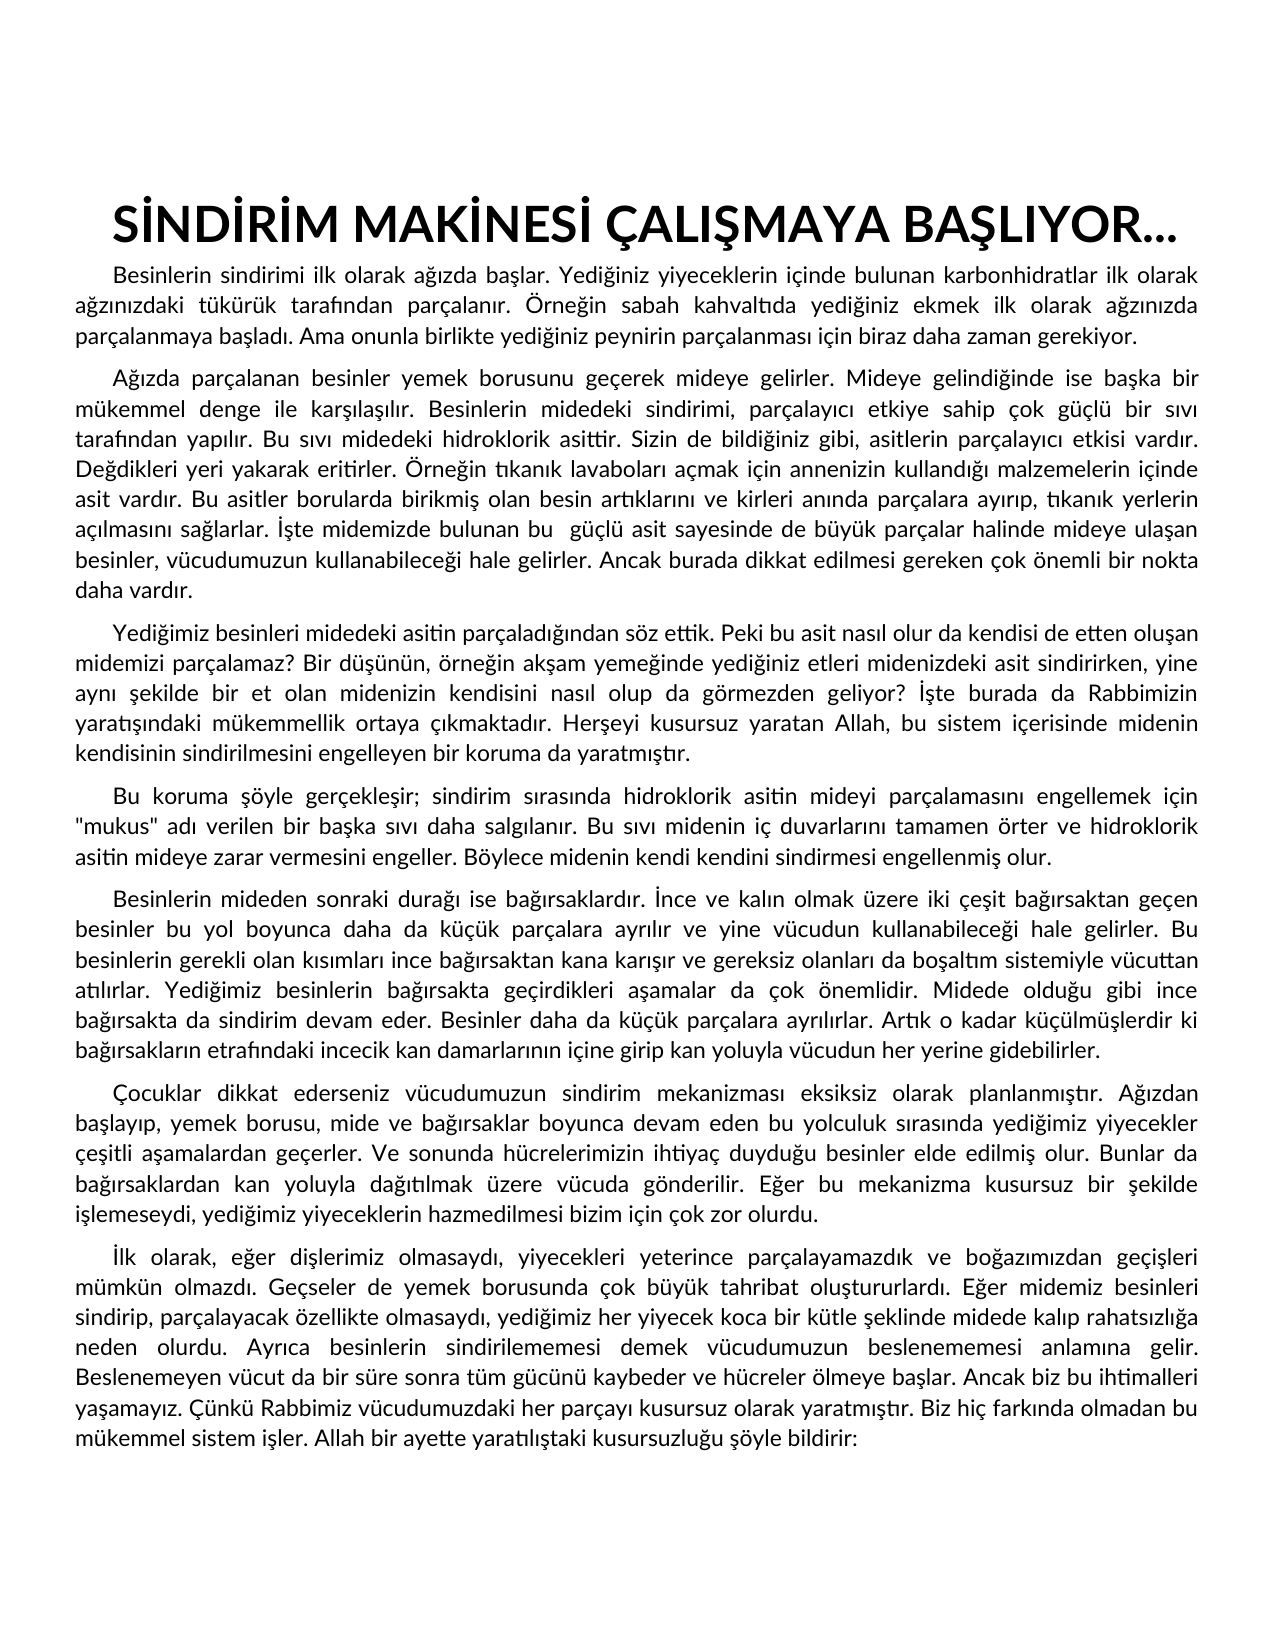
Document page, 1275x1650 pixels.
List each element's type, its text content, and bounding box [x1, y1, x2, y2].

text Besinlerin mideden sonraki durağı ise bağırsaklardır. İnce ve kalın olmak üzere iki çeşit bağırsaktan geçen besinler bu yol boyunca daha da küçük parçalara ayrılır ve yine vücudun kullanabileceği hale gelirler. Bu besinlerin gerekli olan kısımları ince bağırsaktan kana karışır ve gereksiz olanları da boşaltım sistemiyle vücuttan atılırlar. Yediğimiz besinlerin bağırsakta geçirdikleri aşamalar da çok önemlidir. Midede olduğu gibi ince bağırsakta da sindirim devam eder. Besinler daha da küçük parçalara ayrılırlar. Artık o kadar küçülmüşlerdir ki bağırsakların etrafındaki incecik kan damarlarının içine girip kan yoluyla vücudun her yerine gidebilirler. [75, 885, 1200, 1063]
text İlk olarak, eğer dişlerimiz olmasaydı, yiyecekleri yeterince parçalayamazdık ve boğazımızdan geçişleri mümkün olmazdı. Geçseler de yemek borusunda çok büyük tahribat oluştururlardı. Eğer midemiz besinleri sindirip, parçalayacak özellikte olmasaydı, yediğimiz her yiyecek koca bir kütle şeklinde midede kalıp rahatsızlığa neden olurdu. Ayrıca besinlerin sindirilememesi demek vücudumuzun beslenememesi anlamına gelir. Beslenemeyen vücut da bir süre sonra tüm gücünü kaybeder ve hücreler ölmeye başlar. Ancak biz bu ihtimalleri yaşamayız. Çünkü Rabbimiz vücudumuzdaki her parçayı kusursuz olarak yaratmıştır. Biz hiç farkında olmadan bu mükemmel sistem işler. Allah bir ayette yaratılıştaki kusursuzluğu şöyle bildirir: [75, 1242, 1200, 1451]
text Besinlerin sindirimi ilk olarak ağızda başlar. Yediğiniz yiyeceklerin içinde bulunan karbonhidratlar ilk olarak ağzınızdaki tükürük tarafından parçalanır. Örneğin sabah kahvaltıda yediğiniz ekmek ilk olarak ağzınızda parçalanmaya başladı. Ama onunla birlikte yediğiniz peynirin parçalanması için biraz daha zaman gerekiyor. [75, 261, 1200, 349]
text Yediğimiz besinleri midedeki asitin parçaladığından söz ettik. Peki bu asit nasıl olur da kendisi de etten oluşan midemizi parçalamaz? Bir düşünün, örneğin akşam yemeğinde yediğiniz etleri midenizdeki asit sindirirken, yine aynı şekilde bir et olan midenizin kendisini nasıl olup da görmezden geliyor? İşte burada da Rabbimizin yaratışındaki mükemmellik ortaya çıkmaktadır. Herşeyi kusursuz yaratan Allah, bu sistem içerisinde midenin kendisinin sindirilmesini engelleyen bir koruma da yaratmıştır. [75, 618, 1200, 767]
subtitle SİNDİRİM MAKİNESİ ÇALIŞMAYA BAŞLIYOR... [112, 193, 1200, 253]
text Ağızda parçalanan besinler yemek borusunu geçerek mideye gelirler. Mideye gelindiğinde ise başka bir mükemmel denge ile karşılaşılır. Besinlerin midedeki sindirimi, parçalayıcı etkiye sahip çok güçlü bir sıvı tarafından yapılır. Bu sıvı midedeki hidroklorik asittir. Sizin de bildiğiniz gibi, asitlerin parçalayıcı etkisi vardır. Değdikleri yeri yakarak eritirler. Örneğin tıkanık lavaboları açmak için annenizin kullandığı malzemelerin içinde asit vardır. Bu asitler borularda birikmiş olan besin artıklarını ve kirleri anında parçalara ayırıp, tıkanık yerlerin açılmasını sağlarlar. İşte midemizde bulunan bu güçlü asit sayesinde de büyük parçalar halinde mideye ulaşan besinler, vücudumuzun kullanabileceği hale gelirler. Ancak burada dikkat edilmesi gereken çok önemli bir nokta daha vardır. [75, 364, 1200, 603]
text Bu koruma şöyle gerçekleşir; sindirim sırasında hidroklorik asitin mideyi parçalamasını engellemek için "mukus" adı verilen bir başka sıvı daha salgılanır. Bu sıvı midenin iç duvarlarını tamamen örter ve hidroklorik asitin mideye zarar vermesini engeller. Böylece midenin kendi kendini sindirmesi engellenmiş olur. [75, 782, 1200, 870]
text Çocuklar dikkat ederseniz vücudumuzun sindirim mekanizması eksiksiz olarak planlanmıştır. Ağızdan başlayıp, yemek borusu, mide ve bağırsaklar boyunca devam eden bu yolculuk sırasında yediğimiz yiyecekler çeşitli aşamalardan geçerler. Ve sonunda hücrelerimizin ihtiyaç duyduğu besinler elde edilmiş olur. Bunlar da bağırsaklardan kan yoluyla dağıtılmak üzere vücuda gönderilir. Eğer bu mekanizma kusursuz bir şekilde işlemeseydi, yediğimiz yiyeceklerin hazmedilmesi bizim için çok zor olurdu. [75, 1079, 1200, 1227]
